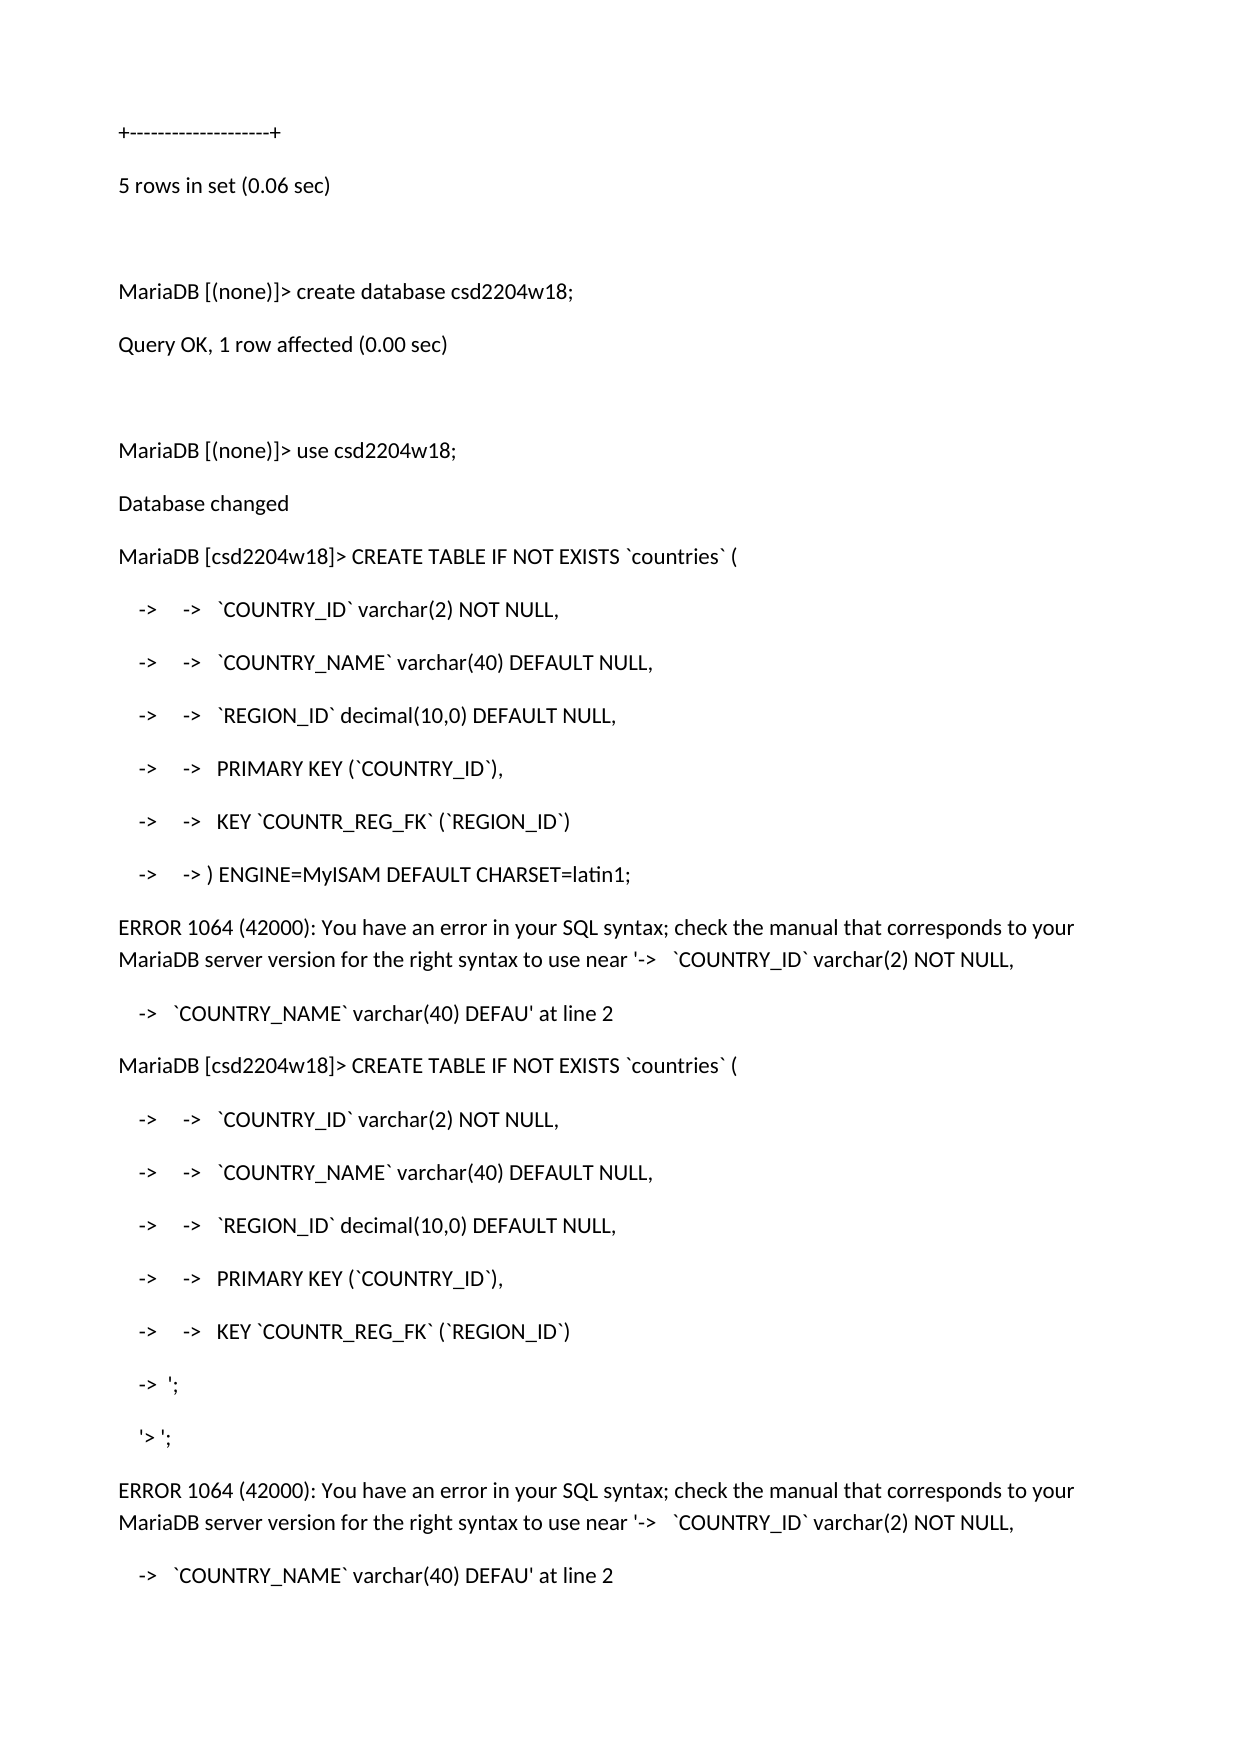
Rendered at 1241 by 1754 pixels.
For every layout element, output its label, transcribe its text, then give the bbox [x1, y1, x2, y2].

text -> -> `COUNTRY_NAME` varchar(40) DEFAULT NULL, [118, 1158, 1122, 1186]
text -> -> `COUNTRY_ID` varchar(2) NOT NULL, [118, 595, 1122, 623]
text Database changed [118, 489, 1122, 517]
text '> '; [118, 1423, 1122, 1451]
text -> -> PRIMARY KEY (`COUNTRY_ID`), [118, 754, 1122, 782]
text -> -> ) ENGINE=MyISAM DEFAULT CHARSET=latin1; [118, 860, 1122, 888]
text +--------------------+ [118, 118, 1122, 146]
text 5 rows in set (0.06 sec) [118, 171, 1122, 199]
text MariaDB [csd2204w18]> CREATE TABLE IF NOT EXISTS `countries` ( [118, 542, 1122, 570]
text -> -> KEY `COUNTR_REG_FK` (`REGION_ID`) [118, 807, 1122, 835]
text ERROR 1064 (42000): You have an error in your SQL syntax; check the manual that corresponds to your MariaDB server version for the right syntax to use near '-> `COUNTRY_ID` varchar(2) NOT NULL, [118, 1476, 1122, 1536]
text -> `COUNTRY_NAME` varchar(40) DEFAU' at line 2 [118, 1561, 1122, 1589]
text -> -> KEY `COUNTR_REG_FK` (`REGION_ID`) [118, 1317, 1122, 1345]
text -> '; [118, 1370, 1122, 1398]
text -> -> `REGION_ID` decimal(10,0) DEFAULT NULL, [118, 701, 1122, 729]
text MariaDB [(none)]> create database csd2204w18; [118, 277, 1122, 305]
text Query OK, 1 row affected (0.00 sec) [118, 330, 1122, 358]
text -> -> `REGION_ID` decimal(10,0) DEFAULT NULL, [118, 1211, 1122, 1239]
text MariaDB [(none)]> use csd2204w18; [118, 436, 1122, 464]
text ERROR 1064 (42000): You have an error in your SQL syntax; check the manual that corresponds to your MariaDB server version for the right syntax to use near '-> `COUNTRY_ID` varchar(2) NOT NULL, [118, 913, 1122, 974]
text -> `COUNTRY_NAME` varchar(40) DEFAU' at line 2 [118, 999, 1122, 1027]
text -> -> `COUNTRY_NAME` varchar(40) DEFAULT NULL, [118, 648, 1122, 676]
text MariaDB [csd2204w18]> CREATE TABLE IF NOT EXISTS `countries` ( [118, 1052, 1122, 1080]
text -> -> PRIMARY KEY (`COUNTRY_ID`), [118, 1264, 1122, 1292]
text -> -> `COUNTRY_ID` varchar(2) NOT NULL, [118, 1105, 1122, 1133]
